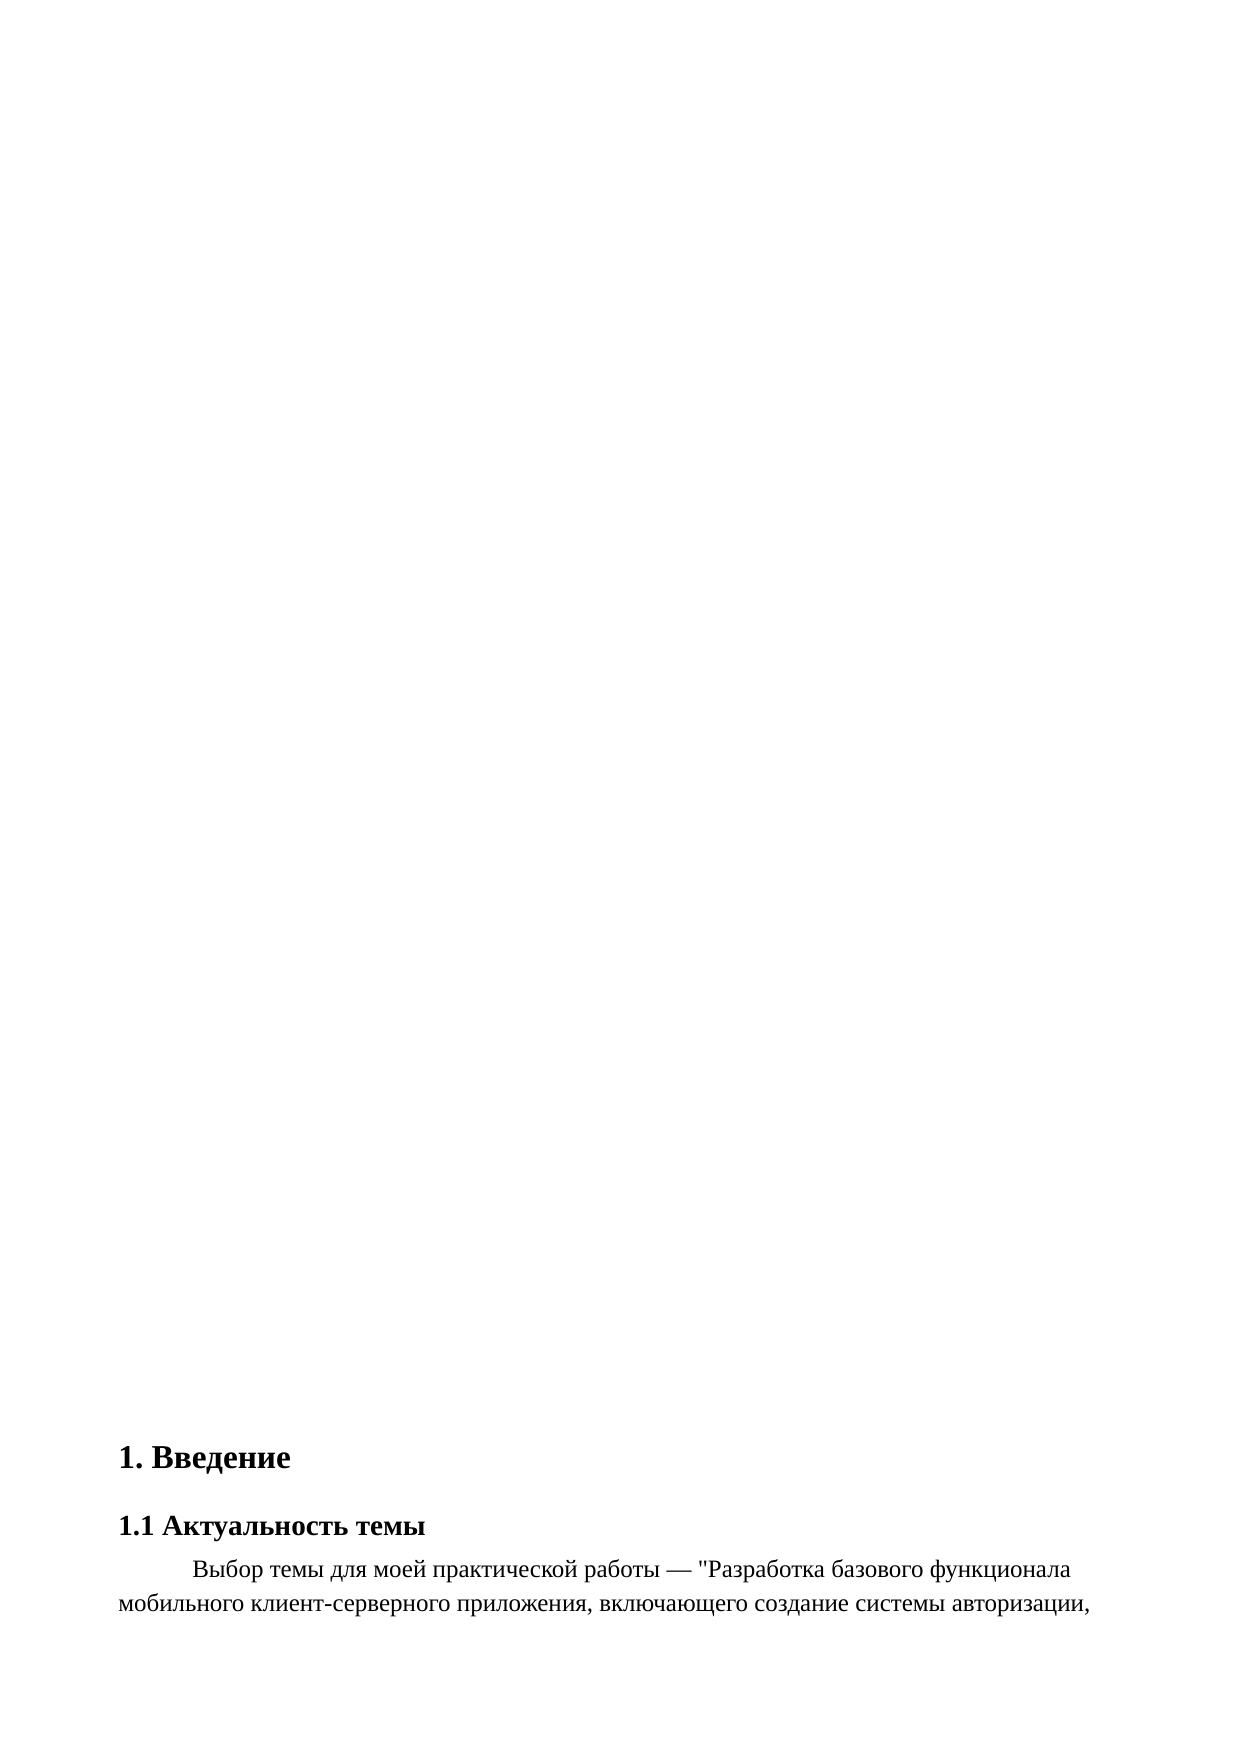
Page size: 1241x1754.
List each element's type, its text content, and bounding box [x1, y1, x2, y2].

subtitle 1.1 Актуальность темы [118, 1508, 1122, 1542]
subtitle 1. Введение [118, 1437, 1122, 1475]
text Выбор темы для моей практической работы — "Разработка базового функционала мобильного клиент-серверного приложения, включающего создание системы авторизации, [118, 1554, 1122, 1616]
